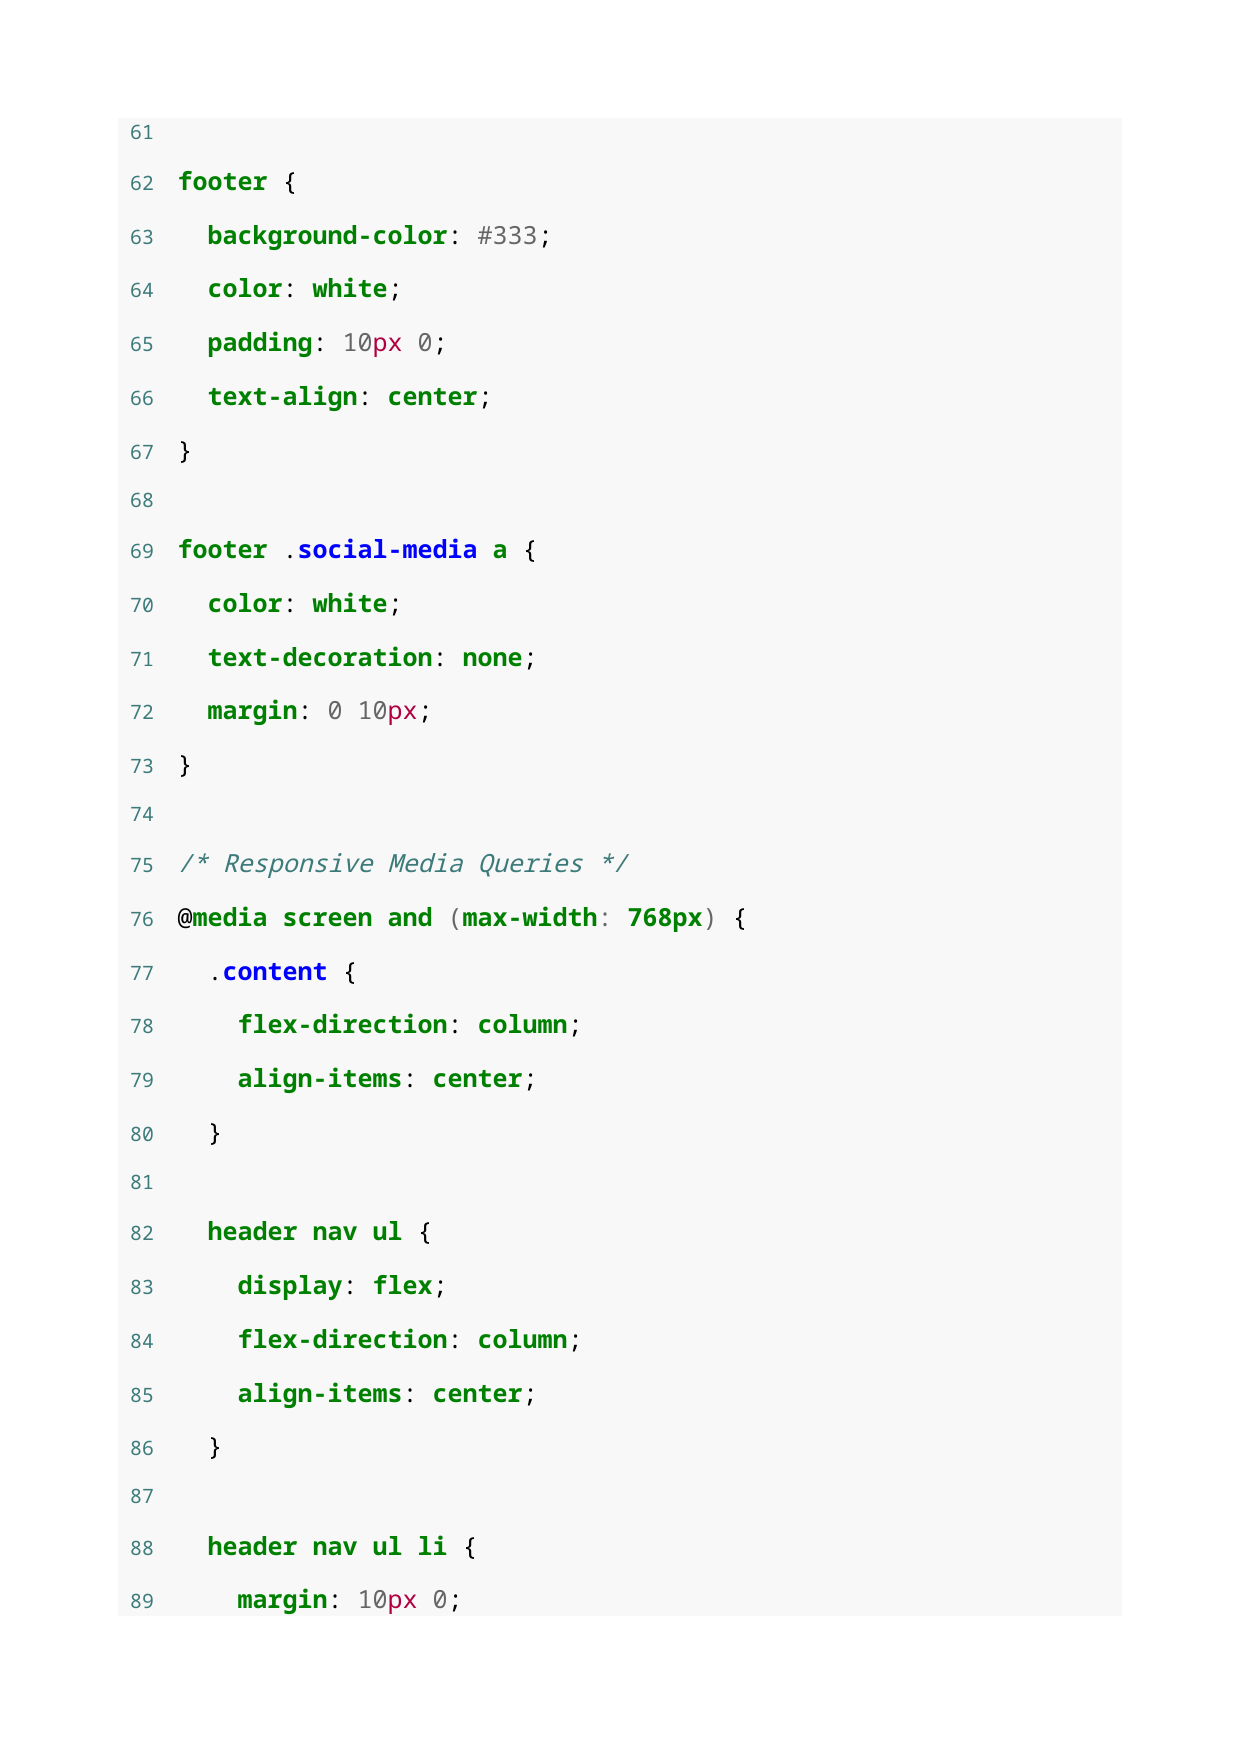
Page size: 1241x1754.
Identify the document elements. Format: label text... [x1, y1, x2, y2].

text 87 [118, 1483, 1122, 1510]
text 71 text-decoration: none; [118, 639, 1122, 673]
text 76 @media screen and (max-width: 768px) { [118, 900, 1122, 934]
text 73 } [118, 747, 1122, 781]
text 83 display: flex; [118, 1268, 1122, 1302]
text 89 margin: 10px 0; [118, 1582, 1122, 1616]
text 68 [118, 486, 1122, 513]
text 82 header nav ul { [118, 1214, 1122, 1248]
text 88 header nav ul li { [118, 1528, 1122, 1562]
text 72 margin: 0 10px; [118, 693, 1122, 727]
text 64 color: white; [118, 271, 1122, 305]
text 81 [118, 1168, 1122, 1195]
text 61 [118, 118, 1122, 145]
text 77 .content { [118, 953, 1122, 987]
text 66 text-align: center; [118, 379, 1122, 413]
text 67 } [118, 432, 1122, 466]
text 86 } [118, 1429, 1122, 1463]
text 84 flex-direction: column; [118, 1321, 1122, 1356]
text 62 footer { [118, 164, 1122, 198]
text 85 align-items: center; [118, 1375, 1122, 1409]
text 70 color: white; [118, 585, 1122, 619]
text 79 align-items: center; [118, 1061, 1122, 1095]
text 69 footer .social-media a { [118, 532, 1122, 566]
text 65 padding: 10px 0; [118, 325, 1122, 359]
text 75 /* Responsive Media Queries */ [118, 846, 1122, 880]
text 80 } [118, 1115, 1122, 1149]
text 74 [118, 800, 1122, 827]
text 63 background-color: #333; [118, 217, 1122, 251]
text 78 flex-direction: column; [118, 1007, 1122, 1041]
